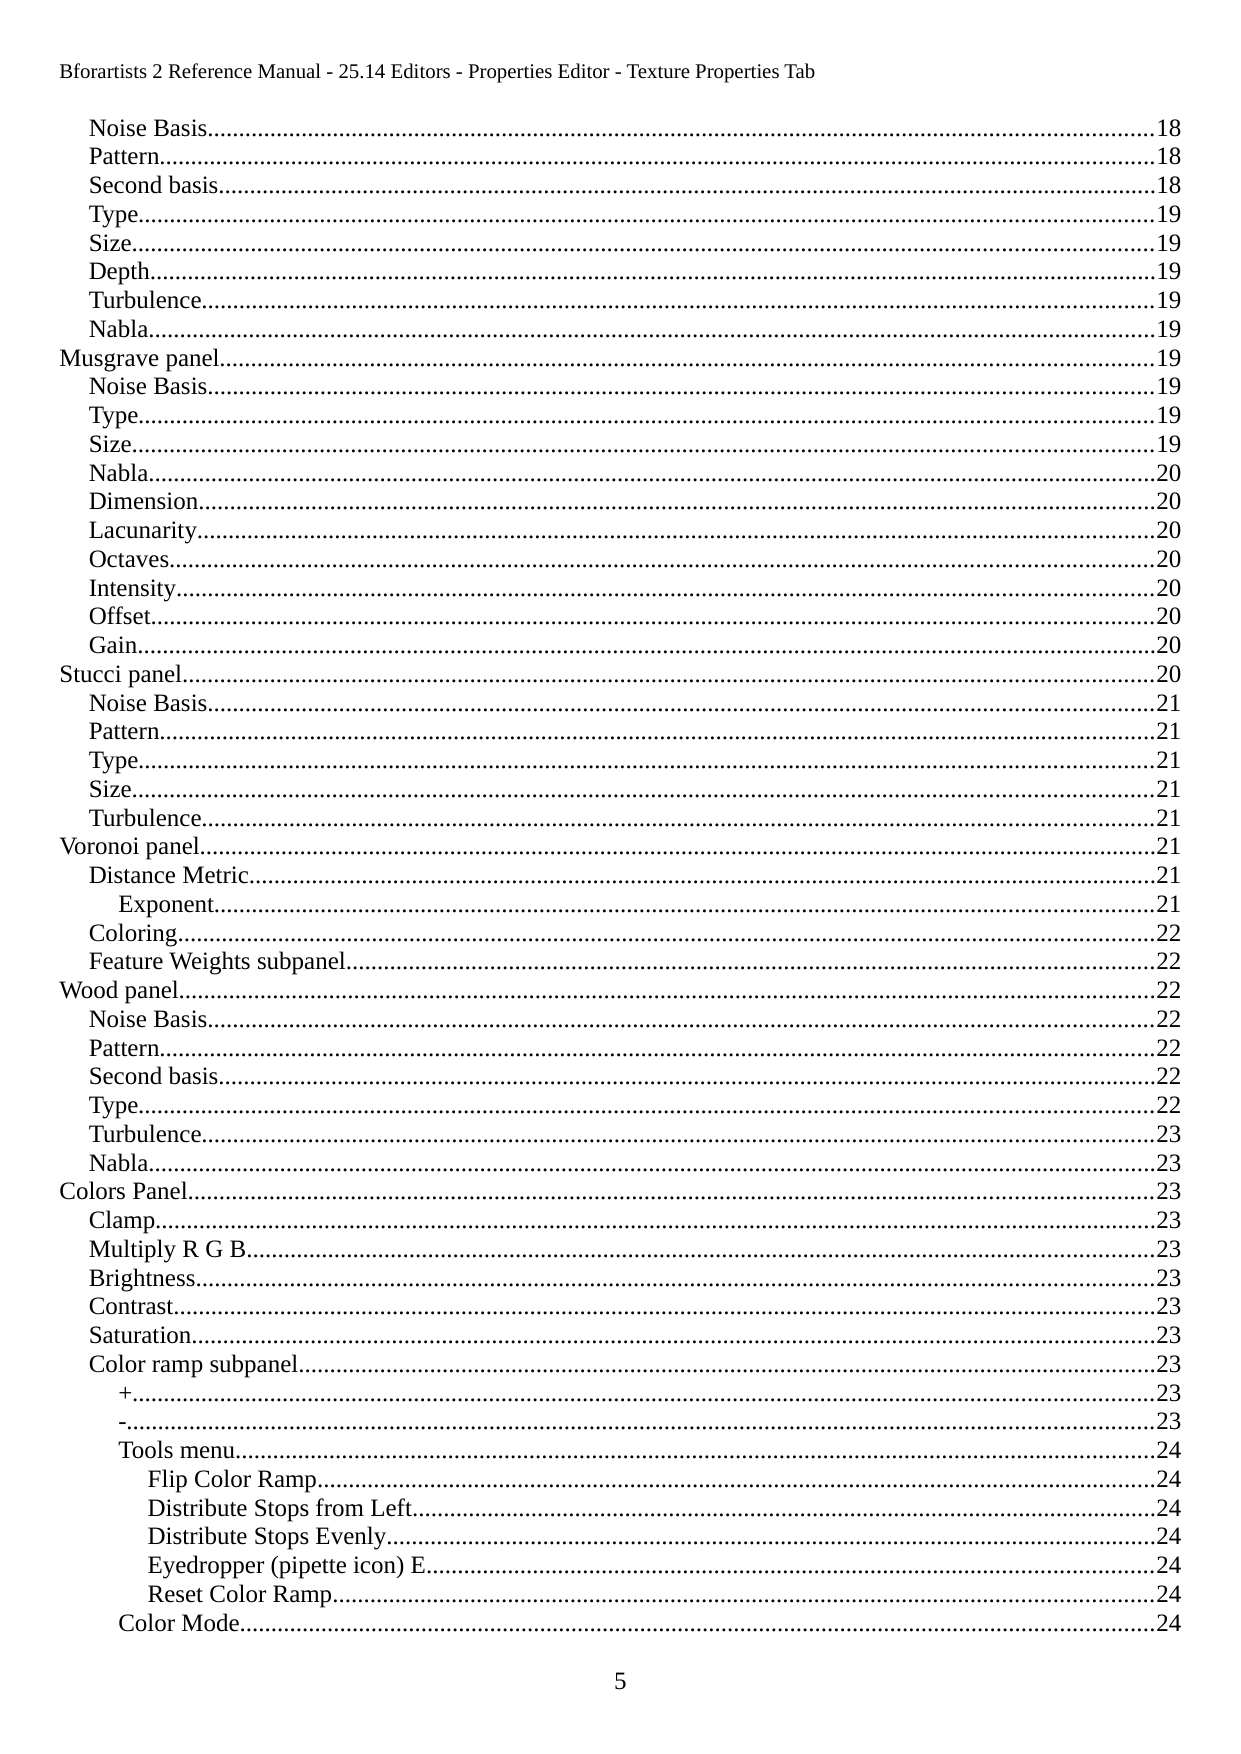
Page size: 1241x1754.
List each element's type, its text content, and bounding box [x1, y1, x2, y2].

text Size 21 [88, 774, 1181, 803]
text Gain 20 [88, 630, 1181, 659]
text Nabla 23 [88, 1148, 1181, 1176]
text Noise Basis 19 [88, 371, 1181, 400]
text Type 19 [88, 400, 1181, 429]
text Contrast 23 [88, 1291, 1181, 1320]
text Colors Panel 23 [59, 1176, 1181, 1205]
text Distance Metric 21 [88, 860, 1181, 889]
text Stucci panel 20 [59, 659, 1181, 688]
text Tools menu 24 [118, 1435, 1181, 1464]
text Nabla 20 [88, 458, 1181, 486]
text Coloring 22 [88, 918, 1181, 946]
text Wood panel 22 [59, 975, 1181, 1004]
text Octaves 20 [88, 544, 1181, 573]
text Nabla 19 [88, 314, 1181, 343]
text Size 19 [88, 228, 1181, 256]
text Type 21 [88, 745, 1181, 774]
text Exponent 21 [118, 889, 1181, 918]
text Lacunarity 20 [88, 515, 1181, 544]
text - 23 [118, 1406, 1181, 1435]
text Distribute Stops Evenly 24 [147, 1521, 1181, 1550]
text Pattern 18 [88, 141, 1181, 170]
text Turbulence 19 [88, 285, 1181, 314]
text Pattern 22 [88, 1033, 1181, 1061]
text Clamp 23 [88, 1205, 1181, 1234]
text Turbulence 21 [88, 803, 1181, 831]
text Size 19 [88, 429, 1181, 458]
text Feature Weights subpanel 22 [88, 946, 1181, 975]
text Noise Basis 21 [88, 688, 1181, 716]
text Voronoi panel 21 [59, 831, 1181, 860]
text Depth 19 [88, 256, 1181, 285]
text Offset 20 [88, 601, 1181, 630]
text Second basis 22 [88, 1061, 1181, 1090]
text Distribute Stops from Left 24 [147, 1493, 1181, 1521]
text Color ramp subpanel 23 [88, 1349, 1181, 1378]
text Multiply R G B 23 [88, 1234, 1181, 1263]
text Turbulence 23 [88, 1119, 1181, 1148]
text Dimension 20 [88, 486, 1181, 515]
text Type 22 [88, 1090, 1181, 1119]
text Type 19 [88, 199, 1181, 228]
text Saturation 23 [88, 1320, 1181, 1349]
text Noise Basis 22 [88, 1004, 1181, 1033]
text Eyedropper (pipette icon) E 24 [147, 1550, 1181, 1579]
text + 23 [118, 1378, 1181, 1406]
text Color Mode 24 [118, 1608, 1181, 1636]
text Musgrave panel 19 [59, 343, 1181, 371]
text Noise Basis 18 [88, 113, 1181, 141]
text Intensity 20 [88, 573, 1181, 601]
text Flip Color Ramp 24 [147, 1464, 1181, 1493]
text Second basis 18 [88, 170, 1181, 199]
text Reset Color Ramp 24 [147, 1579, 1181, 1608]
text Pattern 21 [88, 716, 1181, 745]
text Brightness 23 [88, 1263, 1181, 1291]
